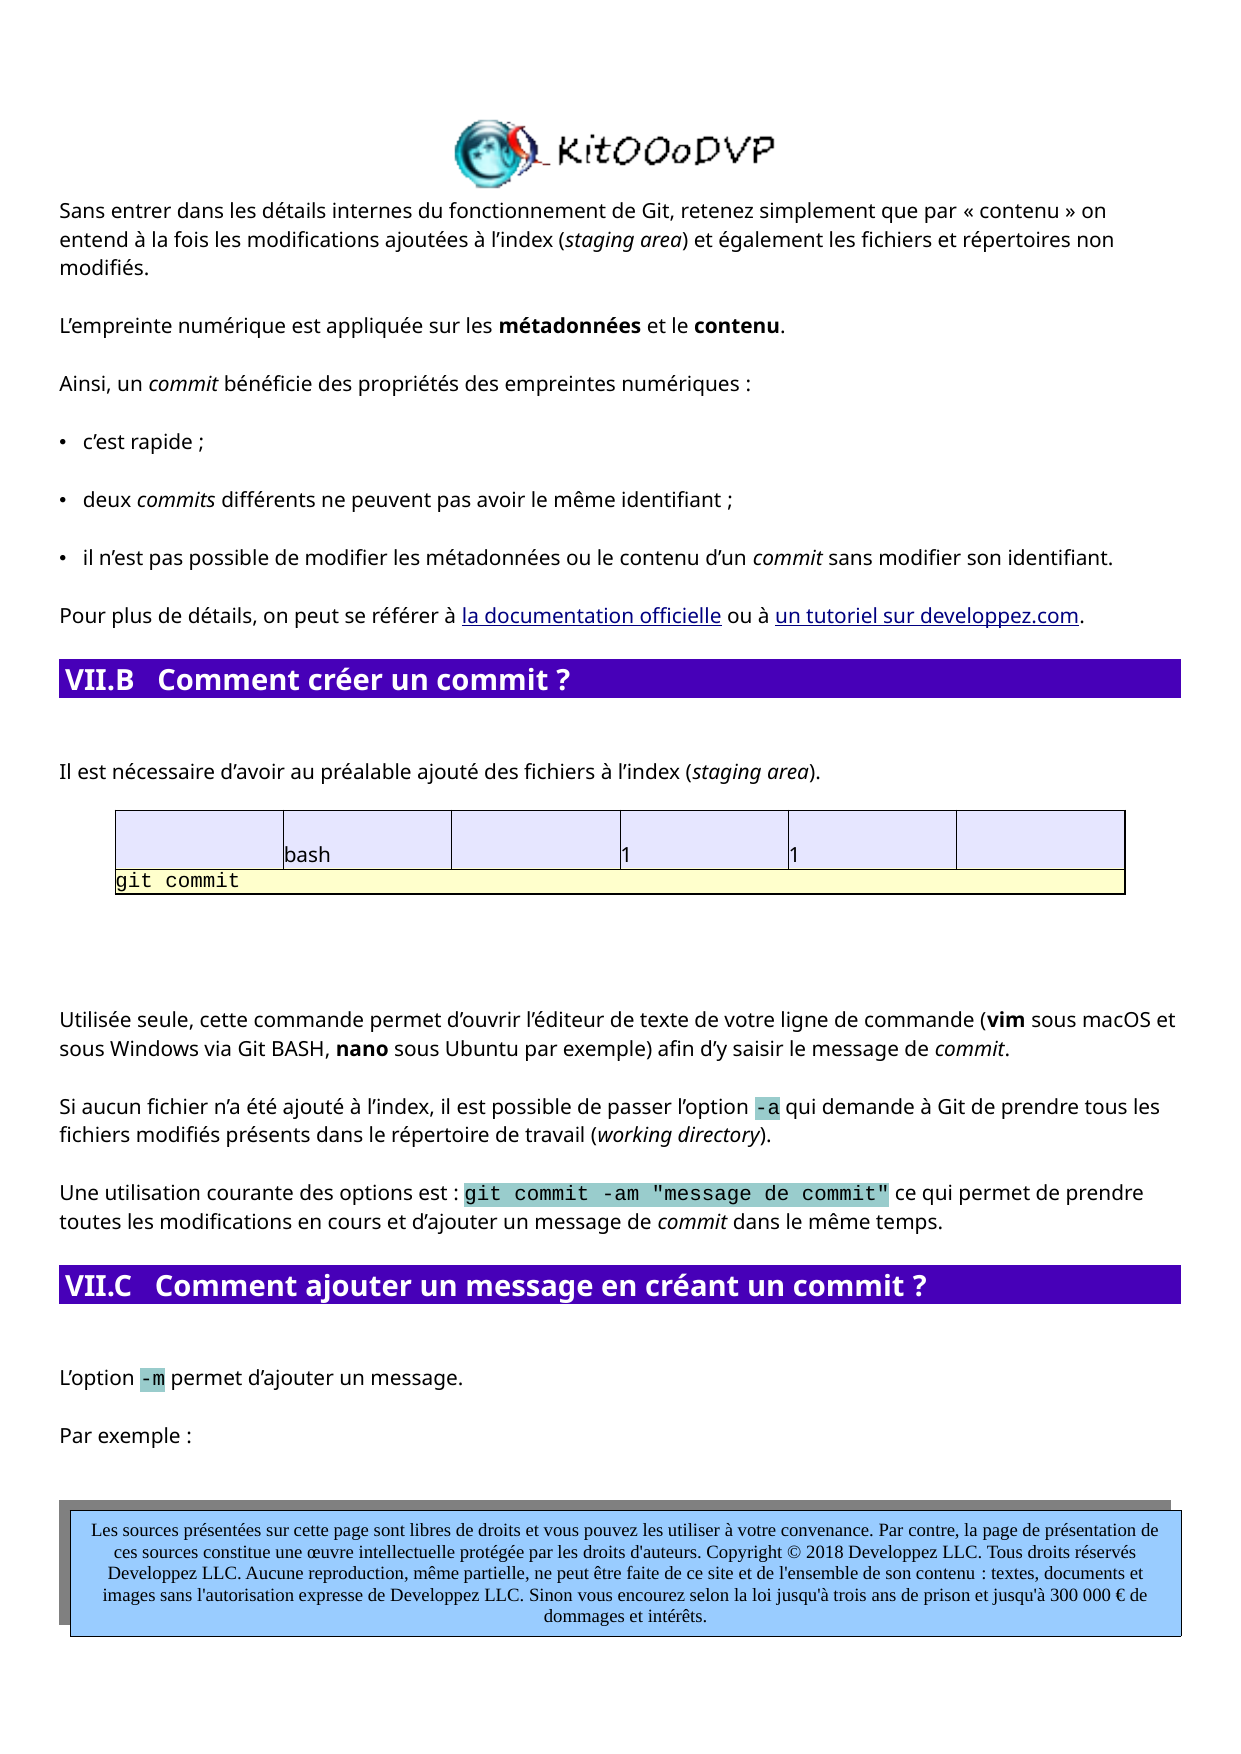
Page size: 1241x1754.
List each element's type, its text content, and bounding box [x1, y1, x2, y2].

text Une utilisation courante des options est : git commit -am "message de commit" ce qui permet de prendre toutes les modifications en cours et d’ajouter un message de commit dans le même temps. [59, 1178, 1181, 1235]
text Si aucun fichier n’a été ajouté à l’index, il est possible de passer l’option -a qui demande à Git de prendre tous les fichiers modifiés présents dans le répertoire de travail (working directory). [59, 1092, 1181, 1149]
text Pour plus de détails, on peut se référer à la documentation officielle ou à un tutoriel sur developpez.com. [59, 601, 1181, 629]
text Par exemple : [59, 1421, 1181, 1450]
text Ainsi, un commit bénéficie des propriétés des empreintes numériques : [59, 369, 1181, 398]
text Il est nécessaire d’avoir au préalable ajouté des fichiers à l’index (staging area). [59, 757, 1181, 786]
list deux commits différents ne peuvent pas avoir le même identifiant ; [59, 485, 1181, 513]
list c’est rapide ; [59, 427, 1181, 456]
text L’empreinte numérique est appliquée sur les métadonnées et le contenu. [59, 311, 1181, 340]
text Utilisée seule, cette commande permet d’ouvrir l’éditeur de texte de votre ligne de commande (vim sous macOS et sous Windows via Git BASH, nano sous Ubuntu par exemple) afin d’y saisir le message de commit. [59, 1006, 1181, 1062]
subtitle Comment créer un commit ? [59, 659, 1181, 698]
table_header [116, 811, 283, 868]
table_header [957, 811, 1124, 868]
text L’option -m permet d’ajouter un message. [59, 1363, 1181, 1392]
table_header 1 [789, 811, 956, 868]
subtitle Comment ajouter un message en créant un commit ? [59, 1265, 1181, 1304]
table_header 1 [621, 811, 788, 868]
list il n’est pas possible de modifier les métadonnées ou le contenu d’un commit sans modifier son identifiant. [59, 543, 1181, 571]
table_header [452, 811, 620, 868]
table_header bash [284, 811, 451, 868]
text Sans entrer dans les détails internes du fonctionnement de Git, retenez simplement que par « contenu » on entend à la fois les modifications ajoutées à l’index (staging area) et également les fichiers et répertoires non modifiés. [59, 196, 1181, 282]
picture [453, 118, 781, 191]
